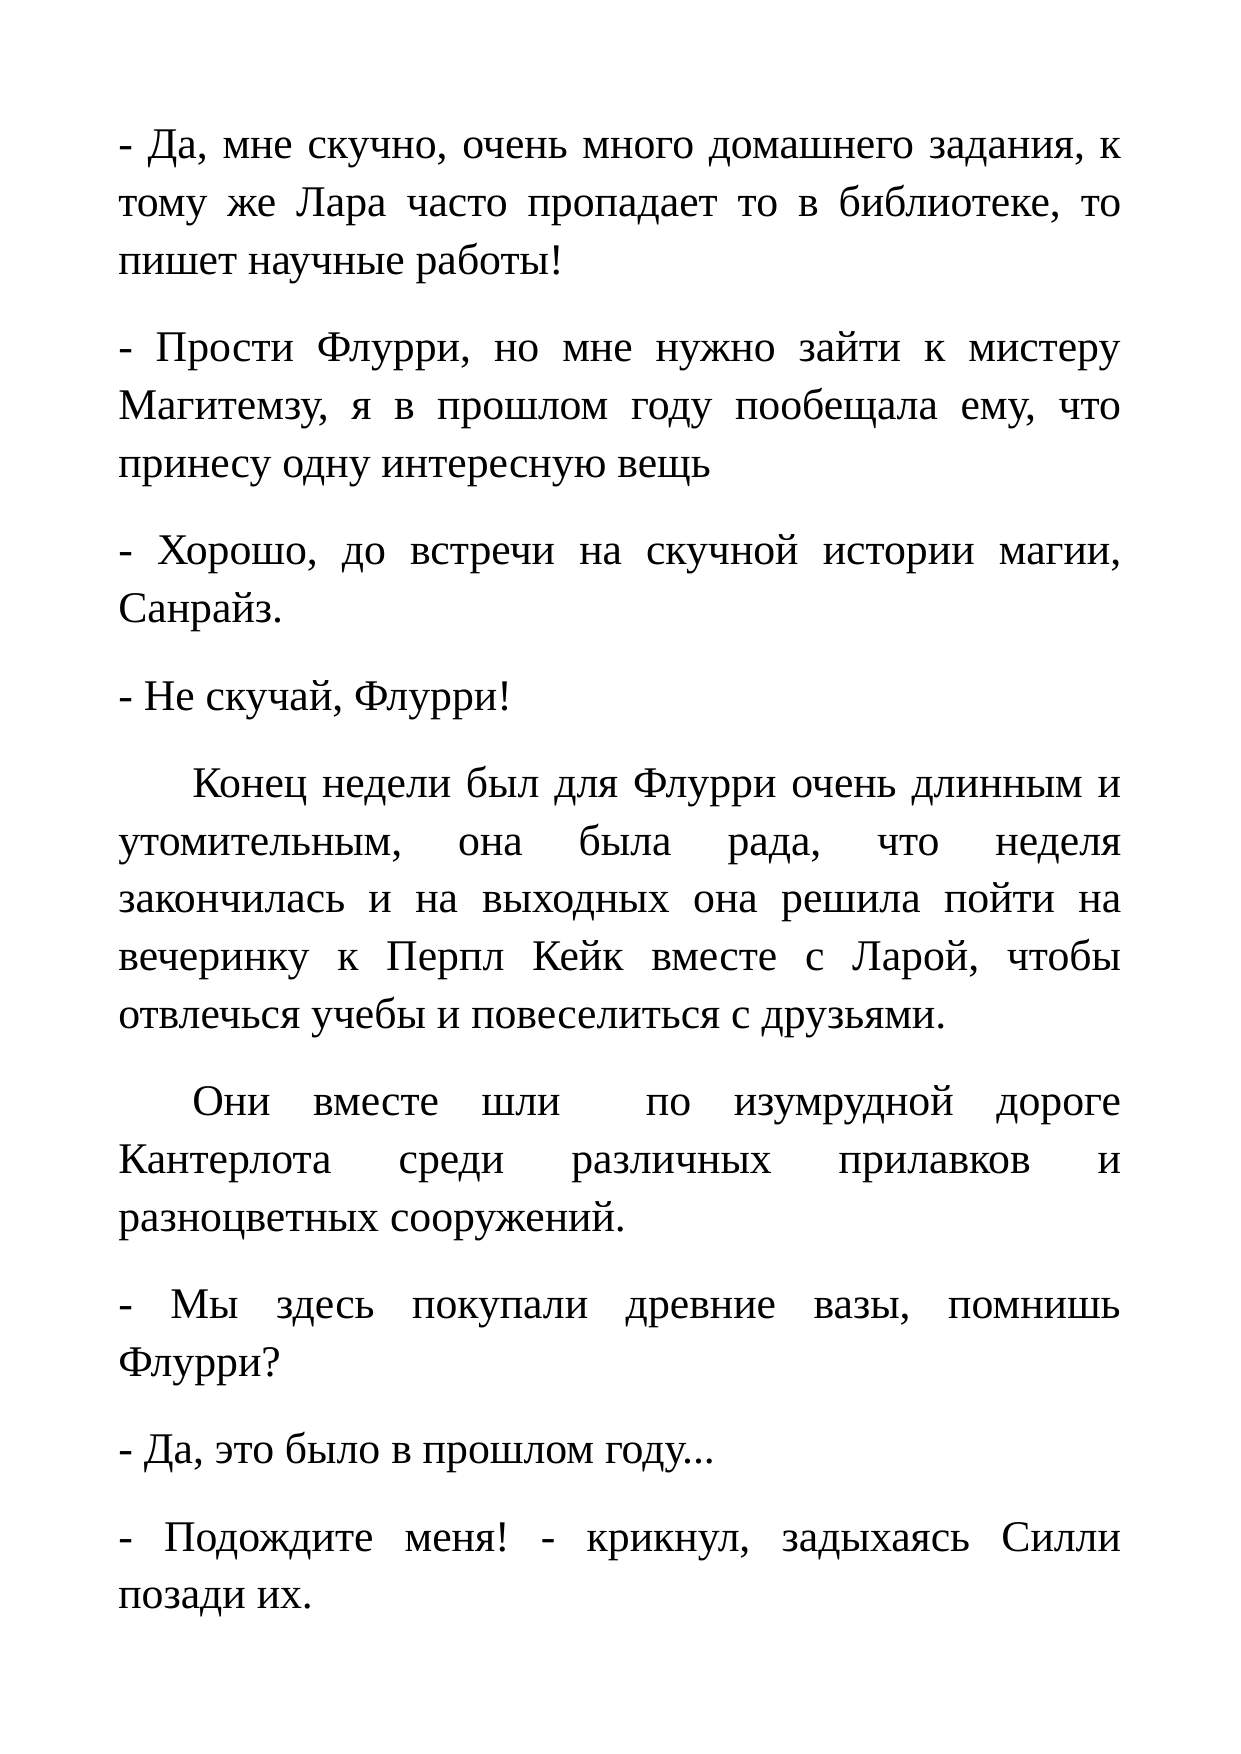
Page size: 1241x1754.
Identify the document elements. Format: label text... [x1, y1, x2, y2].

text - Да, мне скучно, очень много домашнего задания, к тому же Лара часто пропадает то в библиотеке, то пишет научные работы! [118, 118, 1122, 284]
text - Подождите меня! - крикнул, задыхаясь Силли позади их. [118, 1510, 1122, 1618]
text - Прости Флурри, но мне нужно зайти к мистеру Магитемзу, я в прошлом году пообещала ему, что принесу одну интересную вещь [118, 321, 1122, 487]
text - Не скучай, Флурри! [118, 669, 1122, 719]
text - Да, это было в прошлом году... [118, 1423, 1122, 1473]
text Они вместе шли по изумрудной дороге Кантерлота среди различных прилавков и разноцветных сооружений. [118, 1075, 1122, 1241]
text - Хорошо, до встречи на скучной истории магии, Санрайз. [118, 524, 1122, 632]
text - Мы здесь покупали древние вазы, помнишь Флурри? [118, 1278, 1122, 1386]
text Конец недели был для Флурри очень длинным и утомительным, она была рада, что неделя закончилась и на выходных она решила пойти на вечеринку к Перпл Кейк вместе с Ларой, чтобы отвлечься учебы и повеселиться с друзьями. [118, 756, 1122, 1038]
